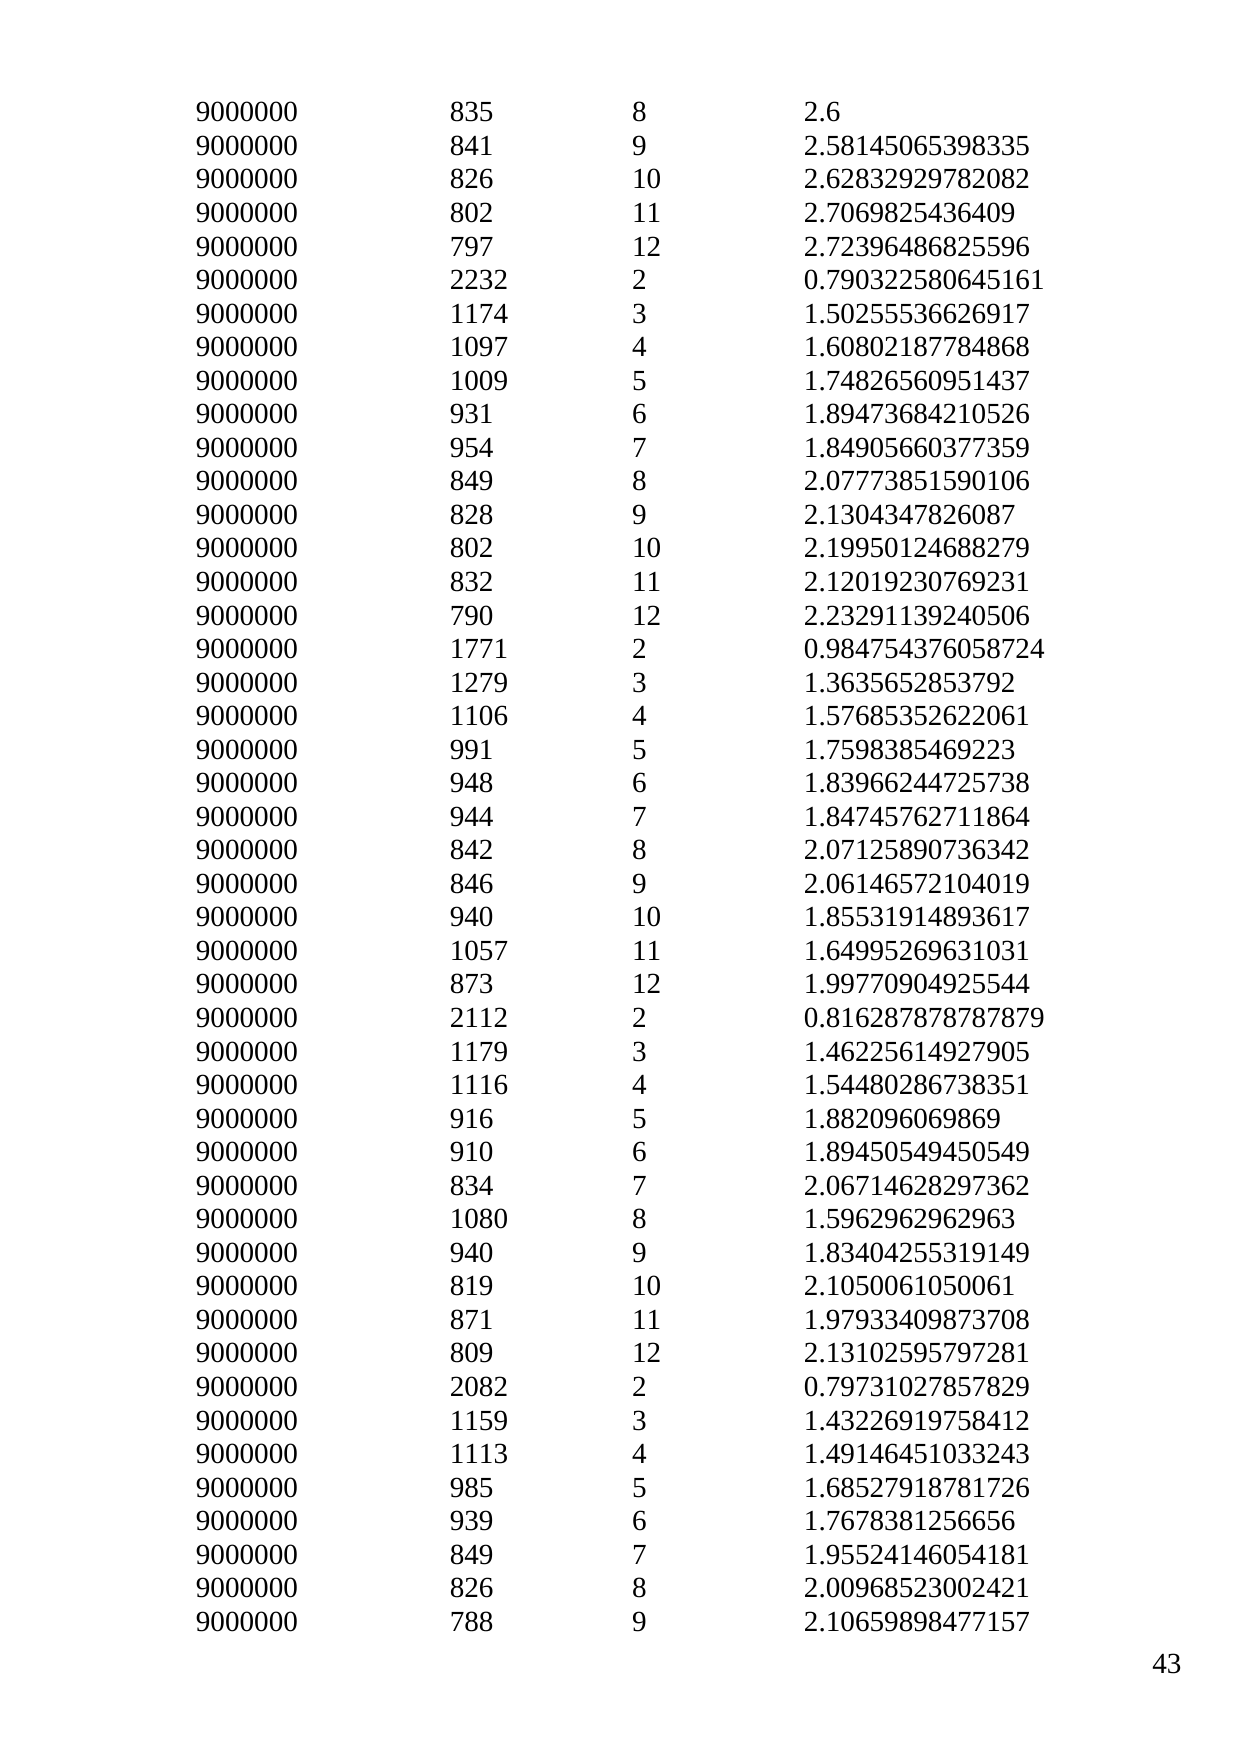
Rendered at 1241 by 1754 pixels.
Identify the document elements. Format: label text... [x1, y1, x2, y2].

table_cell 7 [555, 799, 727, 832]
table_cell 9000000 [119, 665, 372, 698]
table_cell 8 [555, 464, 727, 497]
table_cell 9000000 [119, 262, 372, 296]
table_cell 871 [373, 1302, 555, 1336]
table_cell 1.882096069869 [727, 1101, 1116, 1134]
table_cell 10 [555, 1269, 727, 1302]
table_cell 2.1304347826087 [727, 497, 1116, 531]
table_cell 9000000 [119, 296, 372, 329]
table_cell 9000000 [119, 1537, 372, 1570]
table_cell 1080 [373, 1201, 555, 1235]
table_cell 819 [373, 1269, 555, 1302]
table_cell 9000000 [119, 1201, 372, 1235]
table_cell 2.07125890736342 [727, 833, 1116, 866]
table_cell 9 [555, 866, 727, 899]
table_cell 12 [555, 229, 727, 262]
table_cell 985 [373, 1470, 555, 1503]
table_cell 9000000 [119, 1000, 372, 1034]
table_cell 2.23291139240506 [727, 598, 1116, 631]
table_cell 2.6 [727, 95, 1116, 128]
table_cell 9000000 [119, 1436, 372, 1470]
table_cell 2.07773851590106 [727, 464, 1116, 497]
table_cell 835 [373, 95, 555, 128]
table_cell 12 [555, 967, 727, 1000]
table_cell 841 [373, 128, 555, 162]
table_cell 1.50255536626917 [727, 296, 1116, 329]
table_cell 3 [555, 665, 727, 698]
table_cell 991 [373, 732, 555, 765]
table_cell 1.97933409873708 [727, 1302, 1116, 1336]
table_cell 9000000 [119, 396, 372, 430]
table_cell 0.816287878787879 [727, 1000, 1116, 1034]
table_cell 5 [555, 732, 727, 765]
table_cell 10 [555, 900, 727, 933]
table_cell 8 [555, 833, 727, 866]
table_cell 9000000 [119, 900, 372, 933]
table_cell 5 [555, 363, 727, 396]
table_cell 9000000 [119, 329, 372, 363]
table_cell 1.83404255319149 [727, 1235, 1116, 1268]
table_cell 9000000 [119, 967, 372, 1000]
table_cell 842 [373, 833, 555, 866]
table_cell 9000000 [119, 1403, 372, 1436]
table_cell 1.83966244725738 [727, 765, 1116, 799]
table_cell 6 [555, 1503, 727, 1537]
table_cell 4 [555, 698, 727, 732]
table_cell 9000000 [119, 866, 372, 899]
table_cell 9000000 [119, 1604, 372, 1637]
table_cell 9000000 [119, 631, 372, 665]
table_cell 849 [373, 464, 555, 497]
table_cell 2 [555, 1369, 727, 1403]
table_cell 1.84905660377359 [727, 430, 1116, 463]
table_cell 7 [555, 430, 727, 463]
table_cell 1.57685352622061 [727, 698, 1116, 732]
table_cell 9 [555, 1235, 727, 1268]
table_cell 9000000 [119, 531, 372, 564]
table_cell 1097 [373, 329, 555, 363]
table_cell 939 [373, 1503, 555, 1537]
table_cell 9000000 [119, 162, 372, 195]
table_cell 809 [373, 1336, 555, 1369]
table_cell 1106 [373, 698, 555, 732]
table_cell 9000000 [119, 598, 372, 631]
table_cell 9000000 [119, 363, 372, 396]
table_cell 2 [555, 1000, 727, 1034]
table_cell 1057 [373, 933, 555, 967]
table_cell 944 [373, 799, 555, 832]
table_cell 9000000 [119, 564, 372, 598]
table_cell 9000000 [119, 464, 372, 497]
table_cell 0.790322580645161 [727, 262, 1116, 296]
table_cell 8 [555, 1201, 727, 1235]
table_cell 5 [555, 1470, 727, 1503]
table_cell 910 [373, 1134, 555, 1168]
table_cell 802 [373, 195, 555, 229]
table_cell 2232 [373, 262, 555, 296]
table_cell 0.984754376058724 [727, 631, 1116, 665]
table_cell 1.60802187784868 [727, 329, 1116, 363]
table_cell 1179 [373, 1034, 555, 1067]
table_cell 9000000 [119, 732, 372, 765]
table_cell 10 [555, 162, 727, 195]
table_cell 12 [555, 598, 727, 631]
table_cell 9000000 [119, 1034, 372, 1067]
table_cell 8 [555, 95, 727, 128]
table_cell 788 [373, 1604, 555, 1637]
table_cell 2082 [373, 1369, 555, 1403]
table_cell 1.46225614927905 [727, 1034, 1116, 1067]
table_cell 3 [555, 296, 727, 329]
table_cell 2.00968523002421 [727, 1570, 1116, 1604]
table_cell 916 [373, 1101, 555, 1134]
table_cell 1159 [373, 1403, 555, 1436]
table_cell 1009 [373, 363, 555, 396]
table_cell 2 [555, 631, 727, 665]
table_cell 2.06714628297362 [727, 1168, 1116, 1201]
table_cell 9000000 [119, 1302, 372, 1336]
table_cell 9 [555, 1604, 727, 1637]
table_cell 9000000 [119, 833, 372, 866]
table_cell 1.89450549450549 [727, 1134, 1116, 1168]
table_cell 9000000 [119, 698, 372, 732]
table_cell 3 [555, 1403, 727, 1436]
table_cell 1.43226919758412 [727, 1403, 1116, 1436]
table_cell 828 [373, 497, 555, 531]
table_cell 2.12019230769231 [727, 564, 1116, 598]
table_cell 11 [555, 933, 727, 967]
table_cell 873 [373, 967, 555, 1000]
table_cell 834 [373, 1168, 555, 1201]
table_cell 9 [555, 497, 727, 531]
table_cell 7 [555, 1168, 727, 1201]
table_cell 9000000 [119, 229, 372, 262]
table_cell 948 [373, 765, 555, 799]
table_cell 9000000 [119, 128, 372, 162]
table_cell 9000000 [119, 1470, 372, 1503]
table_cell 1.99770904925544 [727, 967, 1116, 1000]
table_cell 4 [555, 1067, 727, 1101]
table_cell 9000000 [119, 1235, 372, 1268]
table_cell 1174 [373, 296, 555, 329]
table_cell 12 [555, 1336, 727, 1369]
table_cell 9000000 [119, 1369, 372, 1403]
table_cell 0.79731027857829 [727, 1369, 1116, 1403]
table_cell 826 [373, 1570, 555, 1604]
table_cell 2.72396486825596 [727, 229, 1116, 262]
table_cell 797 [373, 229, 555, 262]
table_cell 1.49146451033243 [727, 1436, 1116, 1470]
table_cell 2.13102595797281 [727, 1336, 1116, 1369]
table_cell 10 [555, 531, 727, 564]
table_cell 9000000 [119, 1570, 372, 1604]
table_cell 1.5962962962963 [727, 1201, 1116, 1235]
table_cell 11 [555, 564, 727, 598]
table_cell 4 [555, 329, 727, 363]
table_cell 954 [373, 430, 555, 463]
table_cell 1116 [373, 1067, 555, 1101]
table_cell 1.54480286738351 [727, 1067, 1116, 1101]
table_cell 1113 [373, 1436, 555, 1470]
table_cell 9000000 [119, 799, 372, 832]
table_cell 2 [555, 262, 727, 296]
table_cell 6 [555, 1134, 727, 1168]
table_cell 2.7069825436409 [727, 195, 1116, 229]
table_cell 1.68527918781726 [727, 1470, 1116, 1503]
table_cell 4 [555, 1436, 727, 1470]
table_cell 2.10659898477157 [727, 1604, 1116, 1637]
table_cell 6 [555, 765, 727, 799]
table_cell 1279 [373, 665, 555, 698]
table_cell 9000000 [119, 95, 372, 128]
table_cell 1.3635652853792 [727, 665, 1116, 698]
table_cell 1.84745762711864 [727, 799, 1116, 832]
table_cell 9000000 [119, 1503, 372, 1537]
table_cell 2.06146572104019 [727, 866, 1116, 899]
table_cell 1.95524146054181 [727, 1537, 1116, 1570]
table_cell 1.89473684210526 [727, 396, 1116, 430]
table_cell 9000000 [119, 1168, 372, 1201]
table_cell 9000000 [119, 1336, 372, 1369]
table_cell 2.58145065398335 [727, 128, 1116, 162]
table_cell 6 [555, 396, 727, 430]
table_cell 9000000 [119, 765, 372, 799]
table_cell 802 [373, 531, 555, 564]
table_cell 9000000 [119, 497, 372, 531]
table_cell 11 [555, 195, 727, 229]
table_cell 9000000 [119, 1067, 372, 1101]
table_cell 849 [373, 1537, 555, 1570]
table_cell 9000000 [119, 933, 372, 967]
table_cell 940 [373, 1235, 555, 1268]
table_cell 9000000 [119, 195, 372, 229]
table_cell 9000000 [119, 1134, 372, 1168]
table_cell 2.62832929782082 [727, 162, 1116, 195]
table_cell 1.7678381256656 [727, 1503, 1116, 1537]
table_cell 832 [373, 564, 555, 598]
table_cell 846 [373, 866, 555, 899]
table_cell 7 [555, 1537, 727, 1570]
table_cell 1.74826560951437 [727, 363, 1116, 396]
table_cell 1.7598385469223 [727, 732, 1116, 765]
table_cell 9000000 [119, 1269, 372, 1302]
table_cell 790 [373, 598, 555, 631]
table_cell 2.19950124688279 [727, 531, 1116, 564]
table_cell 3 [555, 1034, 727, 1067]
table_cell 2112 [373, 1000, 555, 1034]
table_cell 1771 [373, 631, 555, 665]
table_cell 9000000 [119, 1101, 372, 1134]
table_cell 931 [373, 396, 555, 430]
table_cell 9000000 [119, 430, 372, 463]
table_cell 8 [555, 1570, 727, 1604]
table_cell 940 [373, 900, 555, 933]
table_cell 826 [373, 162, 555, 195]
table_cell 2.1050061050061 [727, 1269, 1116, 1302]
table_cell 9 [555, 128, 727, 162]
table_cell 11 [555, 1302, 727, 1336]
table_cell 1.85531914893617 [727, 900, 1116, 933]
table_cell 5 [555, 1101, 727, 1134]
table_cell 1.64995269631031 [727, 933, 1116, 967]
